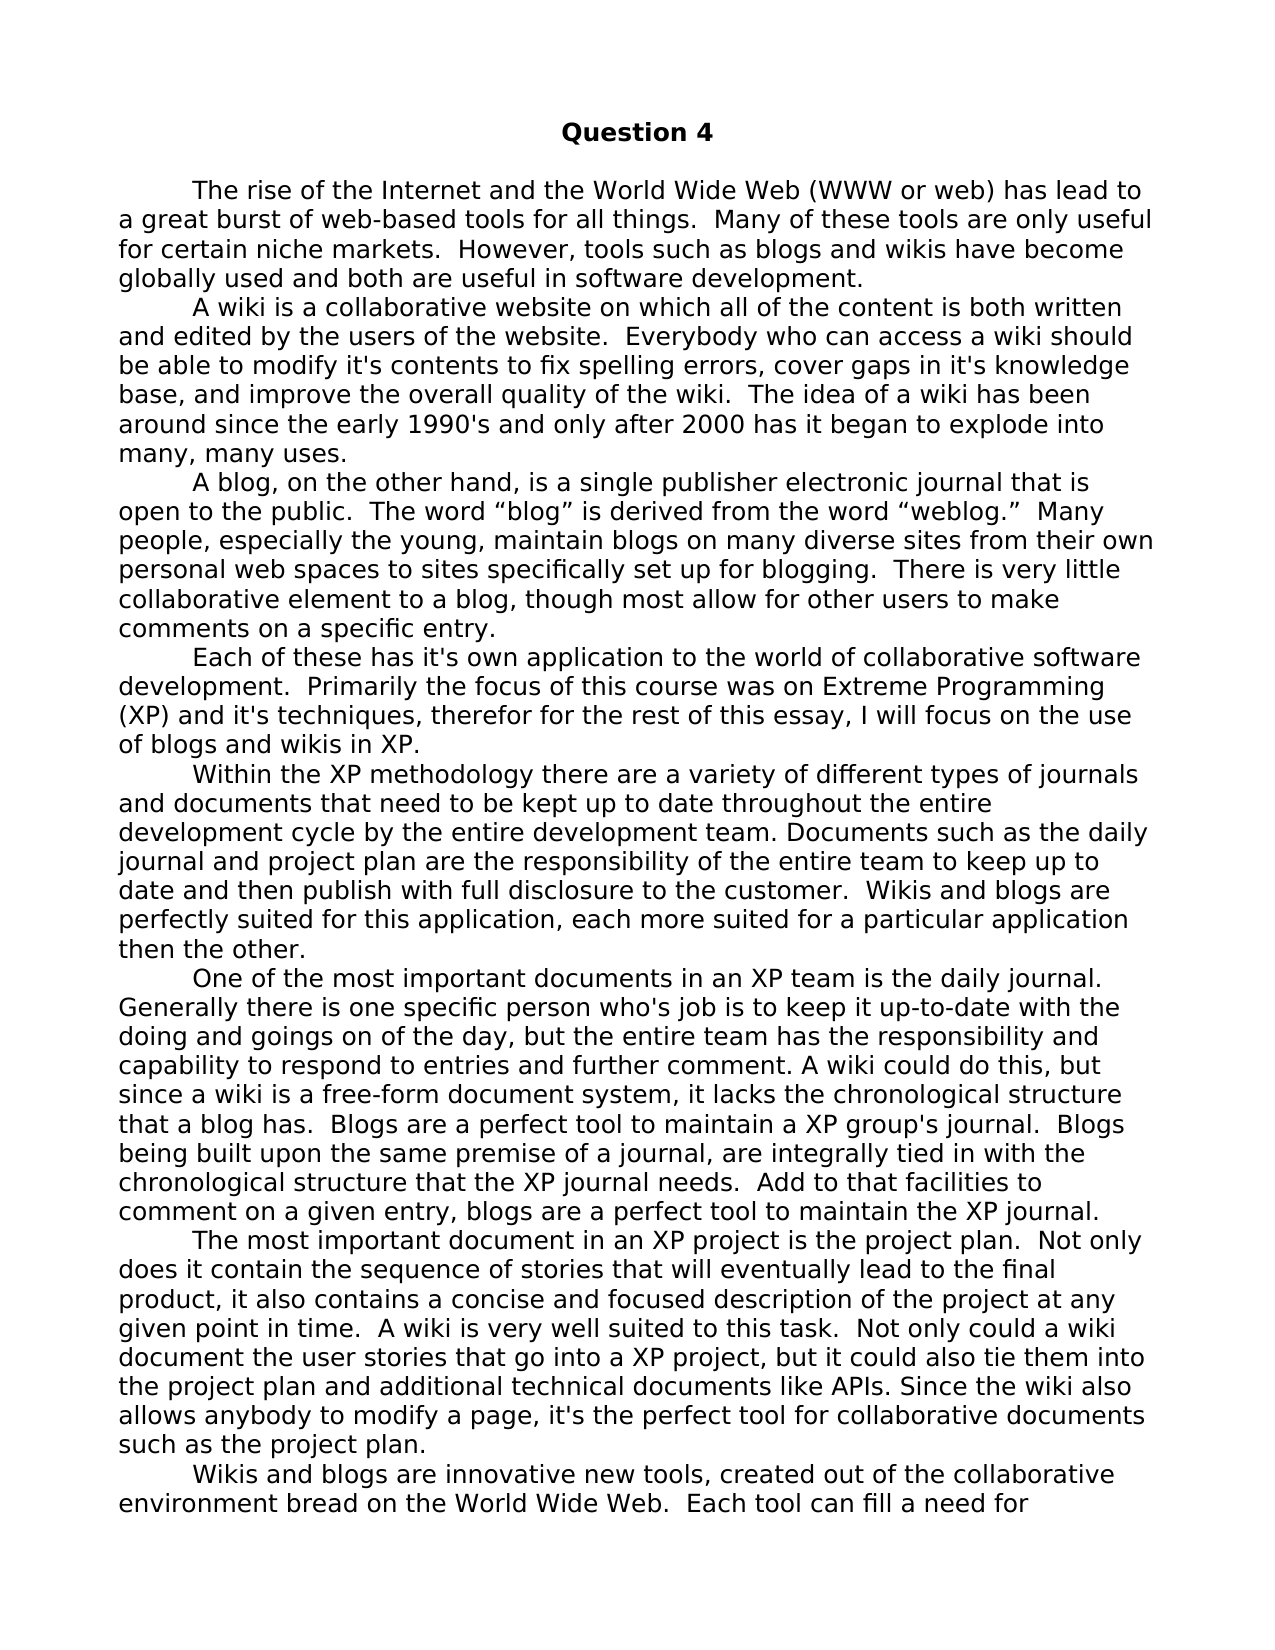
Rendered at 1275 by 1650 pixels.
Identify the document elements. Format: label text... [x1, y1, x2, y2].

text A blog, on the other hand, is a single publisher electronic journal that is open to the public. The word “blog” is derived from the word “weblog.” Many people, especially the young, maintain blogs on many diverse sites from their own personal web spaces to sites specifically set up for blogging. There is very little collaborative element to a blog, though most allow for other users to make comments on a specific entry. [118, 468, 1157, 643]
text Wikis and blogs are innovative new tools, created out of the collaborative environment bread on the World Wide Web. Each tool can fill a need for [118, 1460, 1157, 1518]
text Each of these has it's own application to the world of collaborative software development. Primarily the focus of this course was on Extreme Programming (XP) and it's techniques, therefor for the rest of this essay, I will focus on the use of blogs and wikis in XP. [118, 643, 1157, 760]
text A wiki is a collaborative website on which all of the content is both written and edited by the users of the website. Everybody who can access a wiki should be able to modify it's contents to fix spelling errors, cover gaps in it's knowledge base, and improve the overall quality of the wiki. The idea of a wiki has been around since the early 1990's and only after 2000 has it began to explode into many, many uses. [118, 293, 1157, 468]
text Within the XP methodology there are a variety of different types of journals and documents that need to be kept up to date throughout the entire development cycle by the entire development team. Documents such as the daily journal and project plan are the responsibility of the entire team to keep up to date and then publish with full disclosure to the customer. Wikis and blogs are perfectly suited for this application, each more suited for a particular application then the other. [118, 760, 1157, 964]
text The most important document in an XP project is the project plan. Not only does it contain the sequence of stories that will eventually lead to the final product, it also contains a concise and focused description of the project at any given point in time. A wiki is very well suited to this task. Not only could a wiki document the user stories that go into a XP project, but it could also tie them into the project plan and additional technical documents like APIs. Since the wiki also allows anybody to modify a page, it's the perfect tool for collaborative documents such as the project plan. [118, 1226, 1157, 1460]
text Question 4 [118, 118, 1157, 147]
text The rise of the Internet and the World Wide Web (WWW or web) has lead to a great burst of web-based tools for all things. Many of these tools are only useful for certain niche markets. However, tools such as blogs and wikis have become globally used and both are useful in software development. [118, 176, 1157, 293]
text One of the most important documents in an XP team is the daily journal. Generally there is one specific person who's job is to keep it up-to-date with the doing and goings on of the day, but the entire team has the responsibility and capability to respond to entries and further comment. A wiki could do this, but since a wiki is a free-form document system, it lacks the chronological structure that a blog has. Blogs are a perfect tool to maintain a XP group's journal. Blogs being built upon the same premise of a journal, are integrally tied in with the chronological structure that the XP journal needs. Add to that facilities to comment on a given entry, blogs are a perfect tool to maintain the XP journal. [118, 964, 1157, 1226]
